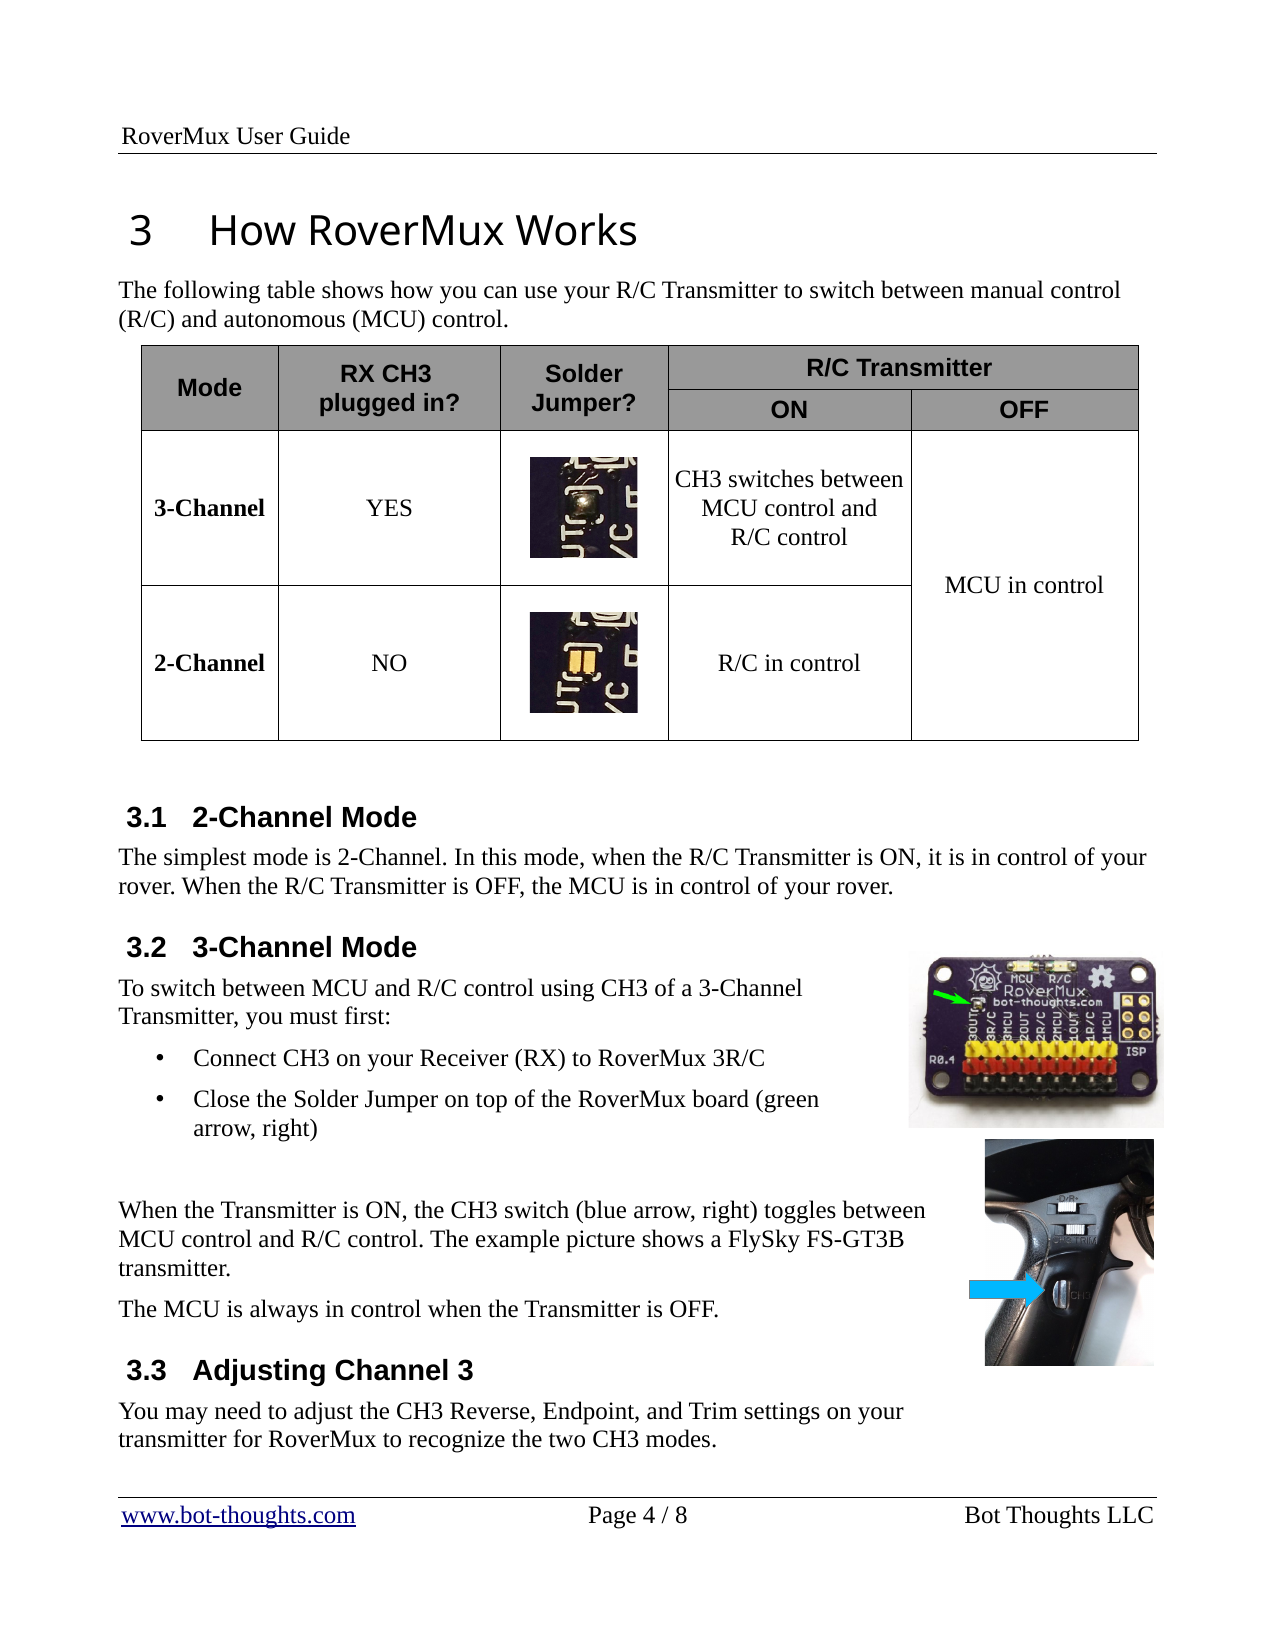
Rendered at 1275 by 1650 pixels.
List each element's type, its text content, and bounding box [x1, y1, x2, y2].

picture [530, 457, 638, 558]
list Connect CH3 on your Receiver (RX) to RoverMux 3R/C [156, 1043, 908, 1071]
table_cell CH3 switches between MCU control and R/C control [669, 431, 911, 585]
table_header Mode [142, 346, 278, 430]
text The following table shows how you can use your R/C Transmitter to switch between manual control (R/C) and autonomous (MCU) control. [118, 275, 1157, 333]
table_header RX CH3 plugged in? [279, 346, 500, 430]
text To switch between MCU and R/C control using CH3 of a 3-Channel Transmitter, you must first: [118, 973, 908, 1030]
table_cell [501, 431, 668, 457]
table_cell [501, 613, 668, 740]
table_cell YES [279, 431, 500, 585]
text The simplest mode is 2-Channel. In this mode, when the R/C Transmitter is ON, it is in control of your rover. When the R/C Transmitter is OFF, the MCU is in control of your rover. [118, 842, 1157, 900]
picture [529, 612, 638, 713]
table_cell 3-Channel [142, 431, 278, 585]
text When the Transmitter is ON, the CH3 switch (blue arrow, right) toggles between MCU control and R/C control. The example picture shows a FlySky FS-GT3B transmitter. [118, 1195, 984, 1281]
table_cell [501, 586, 668, 612]
text The MCU is always in control when the Transmitter is OFF. [118, 1294, 984, 1323]
table_cell NO [279, 586, 500, 740]
picture [908, 951, 1164, 1128]
table_cell OFF [912, 390, 1138, 430]
picture [984, 1139, 1154, 1366]
table_header R/C Transmitter [669, 346, 1138, 389]
text You may need to adjust the CH3 Reverse, Endpoint, and Trim settings on your transmitter for RoverMux to recognize the two CH3 modes. [118, 1396, 1157, 1453]
subtitle 2-Channel Mode [118, 800, 1157, 833]
table_cell [501, 458, 668, 585]
table_cell MCU in control [912, 431, 1138, 740]
table_cell R/C in control [669, 586, 911, 740]
table_header Solder Jumper? [501, 346, 668, 430]
table_cell ON [669, 390, 911, 430]
subtitle How RoverMux Works [118, 201, 1157, 257]
subtitle Adjusting Channel 3 [118, 1353, 1157, 1387]
subtitle 3-Channel Mode [118, 930, 1157, 964]
table_cell 2-Channel [142, 586, 278, 740]
list Close the Solder Jumper on top of the RoverMux board (green arrow, right) [156, 1084, 1157, 1141]
